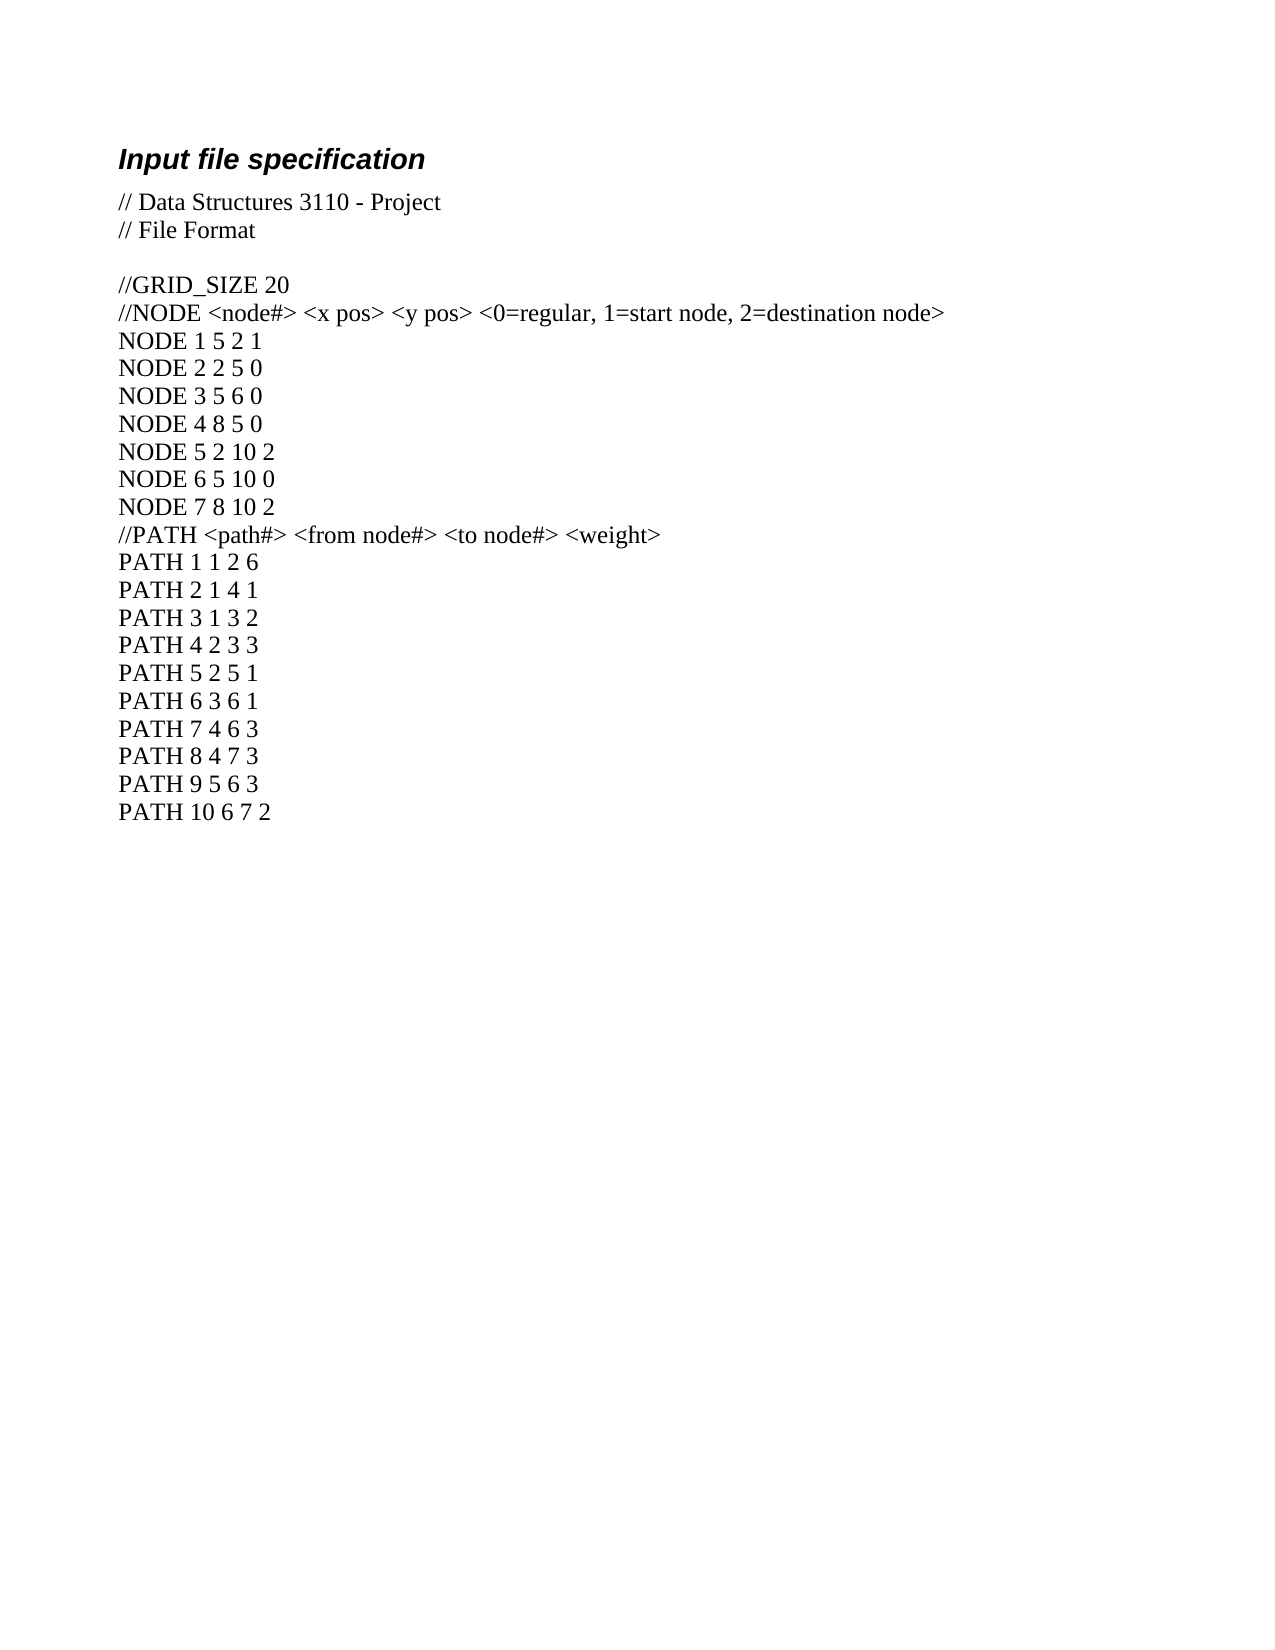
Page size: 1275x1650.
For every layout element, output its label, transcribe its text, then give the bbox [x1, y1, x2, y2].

text PATH 3 1 3 2 [118, 604, 1157, 632]
text NODE 1 5 2 1 [118, 327, 1157, 354]
text //PATH <path#> <from node#> <to node#> <weight> [118, 521, 1157, 548]
text //GRID_SIZE 20 [118, 271, 1157, 299]
text NODE 7 8 10 2 [118, 493, 1157, 521]
text // Data Structures 3110 - Project [118, 188, 1157, 216]
text PATH 7 4 6 3 [118, 715, 1157, 742]
text NODE 2 2 5 0 [118, 354, 1157, 382]
text NODE 3 5 6 0 [118, 382, 1157, 410]
text PATH 2 1 4 1 [118, 576, 1157, 604]
text //NODE <node#> <x pos> <y pos> <0=regular, 1=start node, 2=destination node> [118, 299, 1157, 327]
text PATH 4 2 3 3 [118, 632, 1157, 659]
text PATH 9 5 6 3 [118, 770, 1157, 798]
text NODE 6 5 10 0 [118, 465, 1157, 493]
text PATH 1 1 2 6 [118, 548, 1157, 576]
text NODE 4 8 5 0 [118, 410, 1157, 438]
text // File Format [118, 216, 1157, 244]
text PATH 10 6 7 2 [118, 798, 1157, 826]
text NODE 5 2 10 2 [118, 438, 1157, 465]
subtitle Input file specification [118, 143, 1157, 176]
text PATH 6 3 6 1 [118, 687, 1157, 715]
text PATH 8 4 7 3 [118, 742, 1157, 770]
text PATH 5 2 5 1 [118, 659, 1157, 687]
